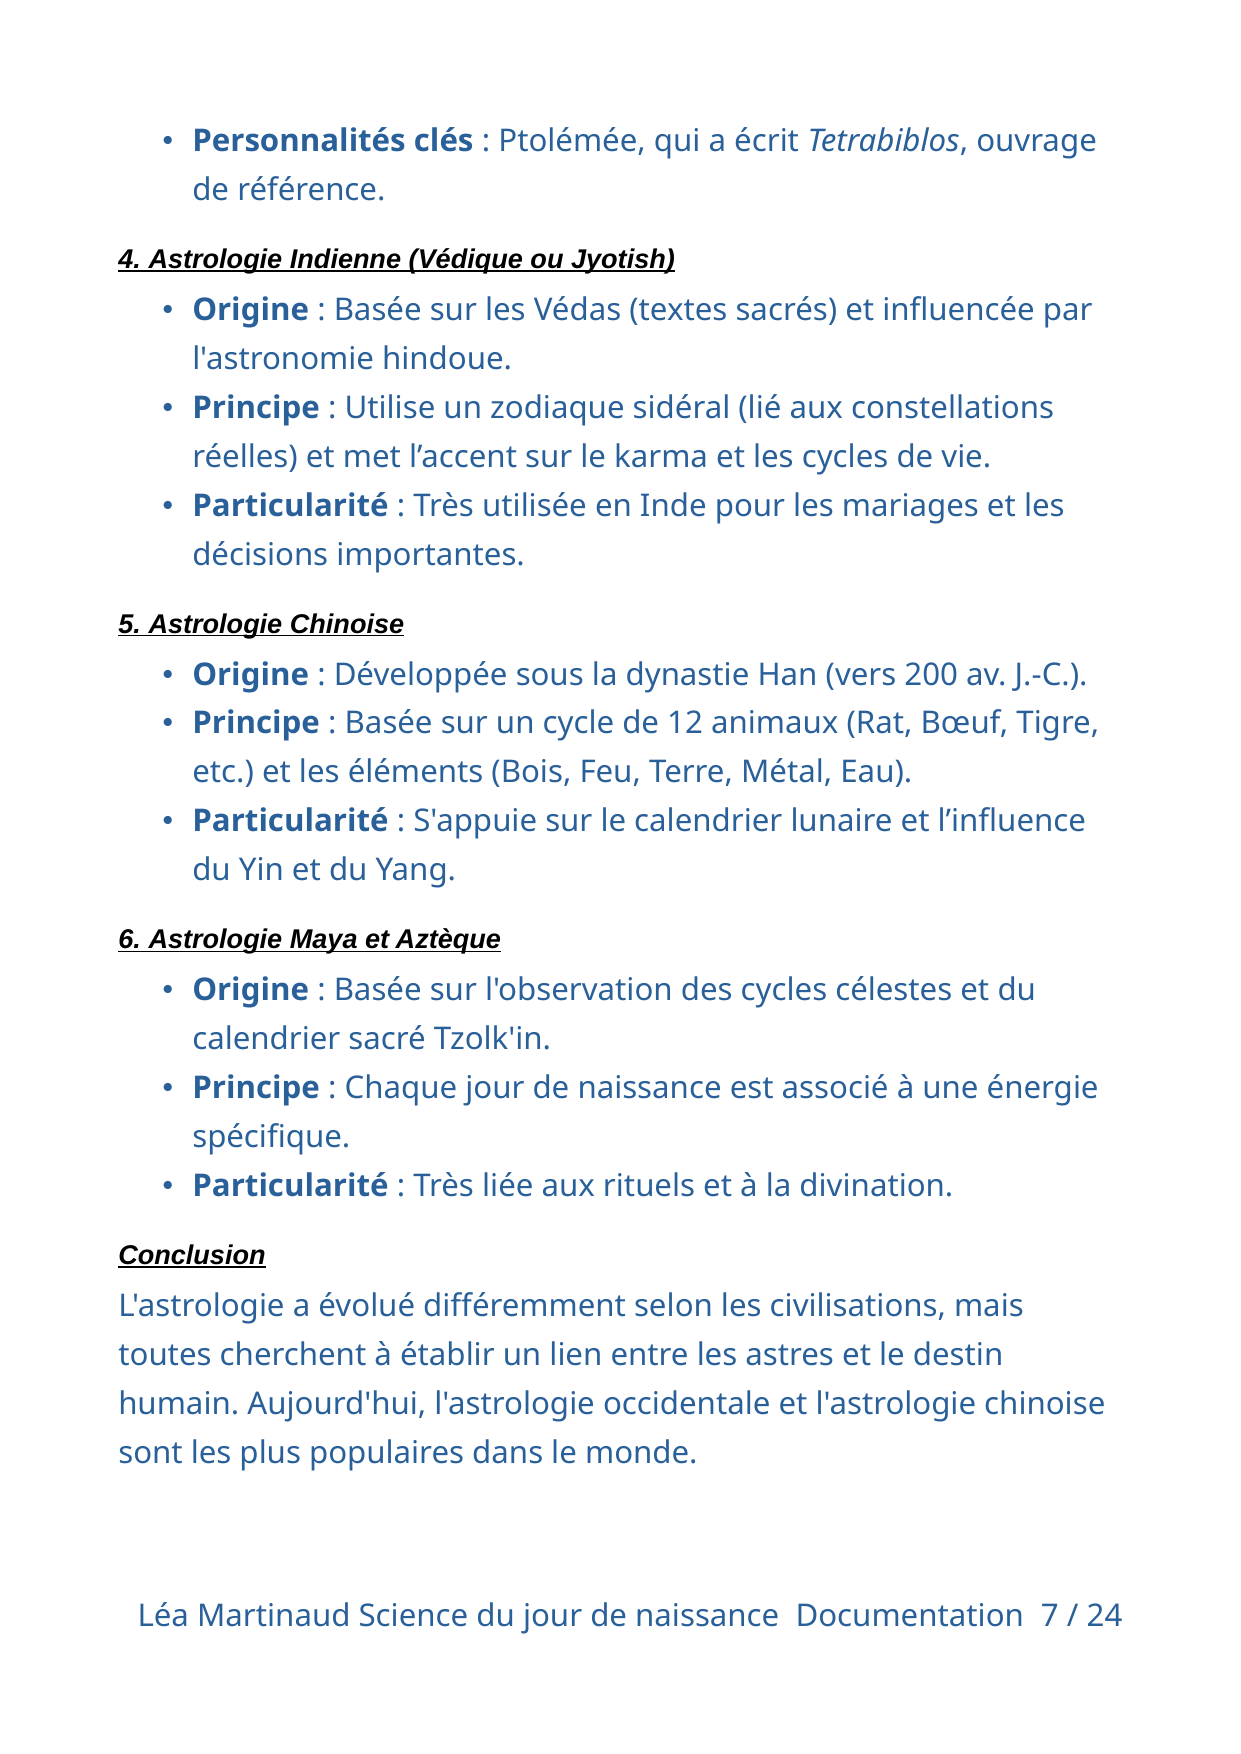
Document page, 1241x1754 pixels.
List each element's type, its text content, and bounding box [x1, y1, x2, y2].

list Particularité : Très utilisée en Inde pour les mariages et les décisions importantes. [162, 483, 1122, 574]
list Principe : Utilise un zodiaque sidéral (lié aux constellations réelles) et met l’accent sur le karma et les cycles de vie. [162, 385, 1122, 476]
list Origine : Basée sur l'observation des cycles célestes et du calendrier sacré Tzolk'in. [162, 967, 1122, 1059]
list Personnalités clés : Ptolémée, qui a écrit Tetrabiblos, ouvrage de référence. [162, 118, 1122, 210]
subtitle 6. Astrologie Maya et Aztèque [118, 923, 1122, 954]
list Origine : Basée sur les Védas (textes sacrés) et influencée par l'astronomie hindoue. [162, 287, 1122, 378]
list Principe : Chaque jour de naissance est associé à une énergie spécifique. [162, 1065, 1122, 1157]
subtitle 4. Astrologie Indienne (Védique ou Jyotish) [118, 243, 1122, 274]
list Particularité : S'appuie sur le calendrier lunaire et l’influence du Yin et du Yang. [162, 798, 1122, 890]
list Particularité : Très liée aux rituels et à la divination. [162, 1163, 1122, 1206]
text L'astrologie a évolué différemment selon les civilisations, mais toutes cherchent à établir un lien entre les astres et le destin humain. Aujourd'hui, l'astrologie occidentale et l'astrologie chinoise sont les plus populaires dans le monde. [118, 1283, 1122, 1472]
list Origine : Développée sous la dynastie Han (vers 200 av. J.-C.). [162, 651, 1122, 694]
list Principe : Basée sur un cycle de 12 animaux (Rat, Bœuf, Tigre, etc.) et les éléments (Bois, Feu, Terre, Métal, Eau). [162, 700, 1122, 792]
subtitle Conclusion [118, 1239, 1122, 1270]
subtitle 5. Astrologie Chinoise [118, 608, 1122, 639]
